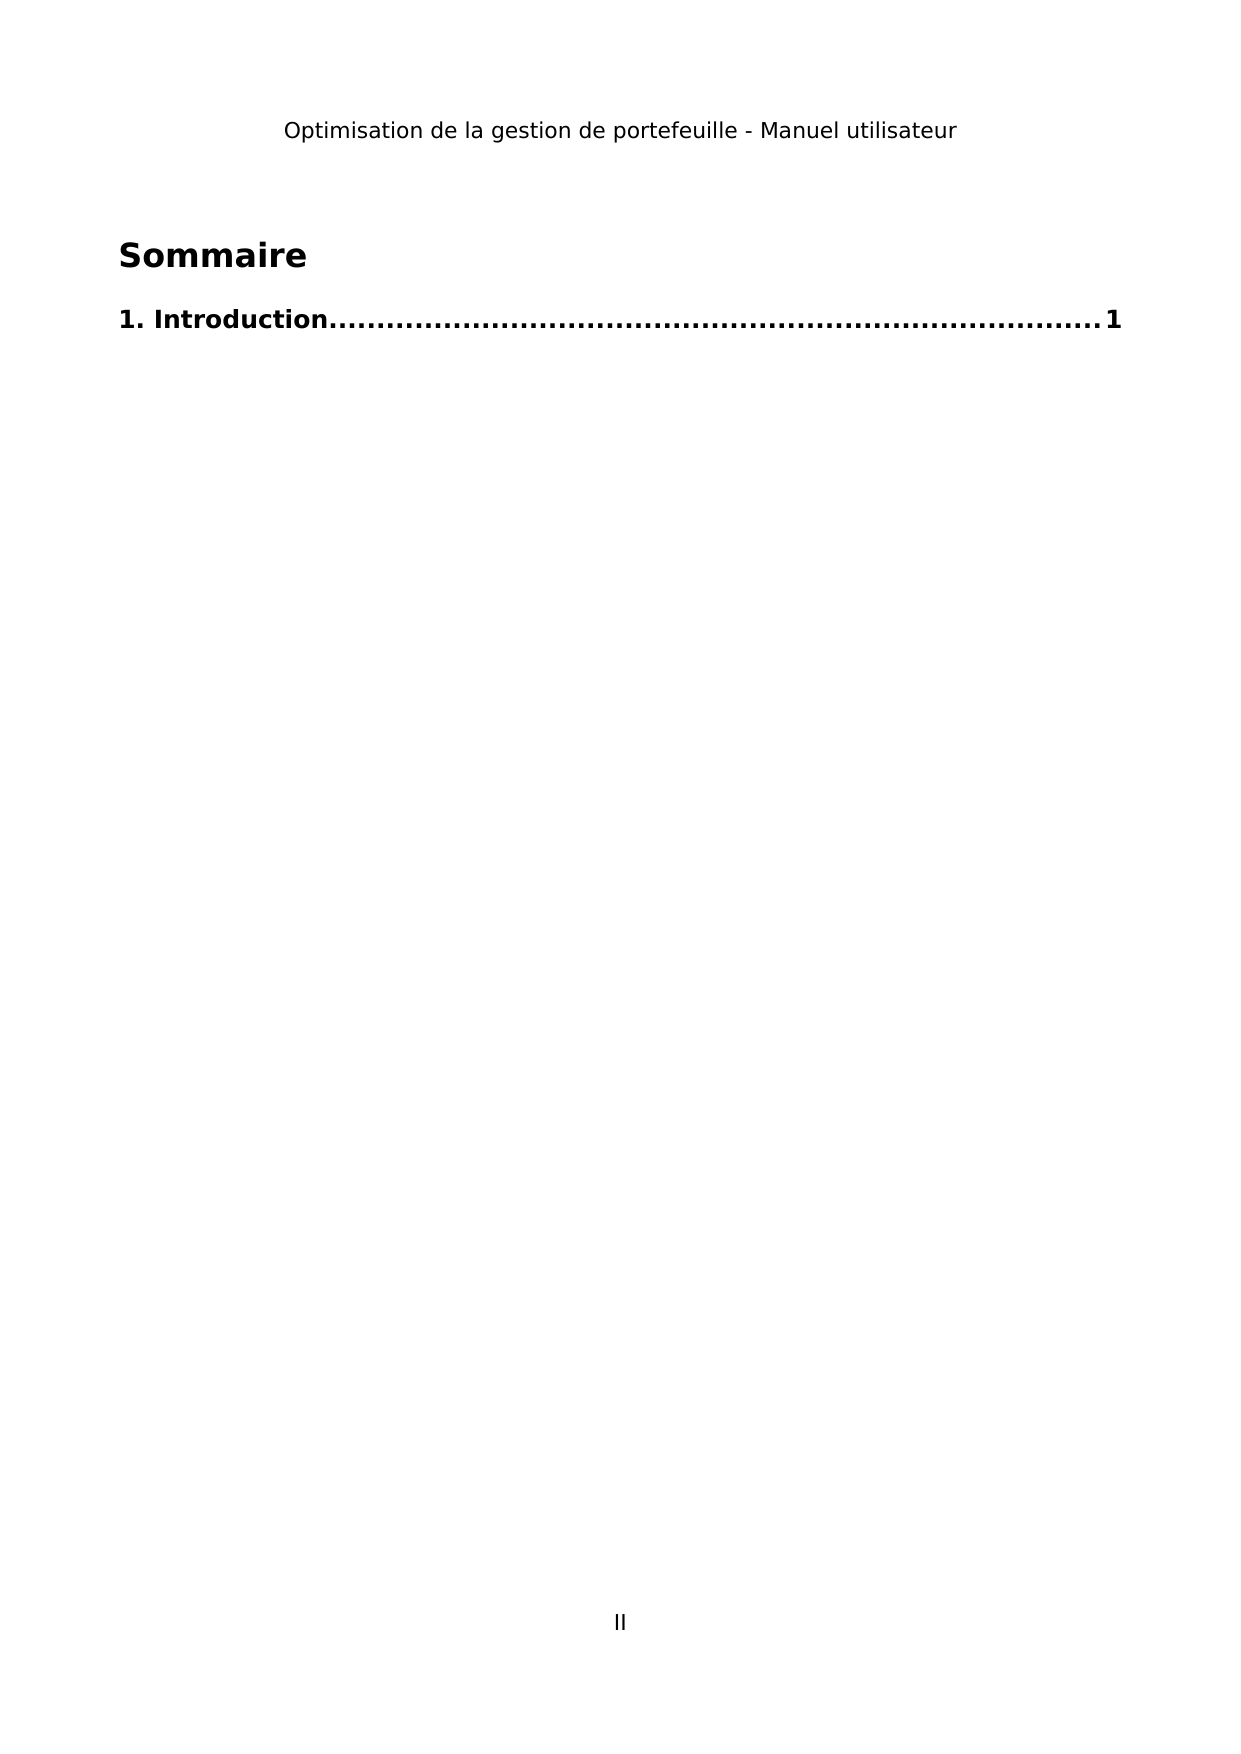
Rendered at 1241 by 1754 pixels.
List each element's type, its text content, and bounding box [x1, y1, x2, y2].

text 1. Introduction 1 [118, 305, 1122, 334]
subtitle Sommaire [118, 236, 1122, 275]
